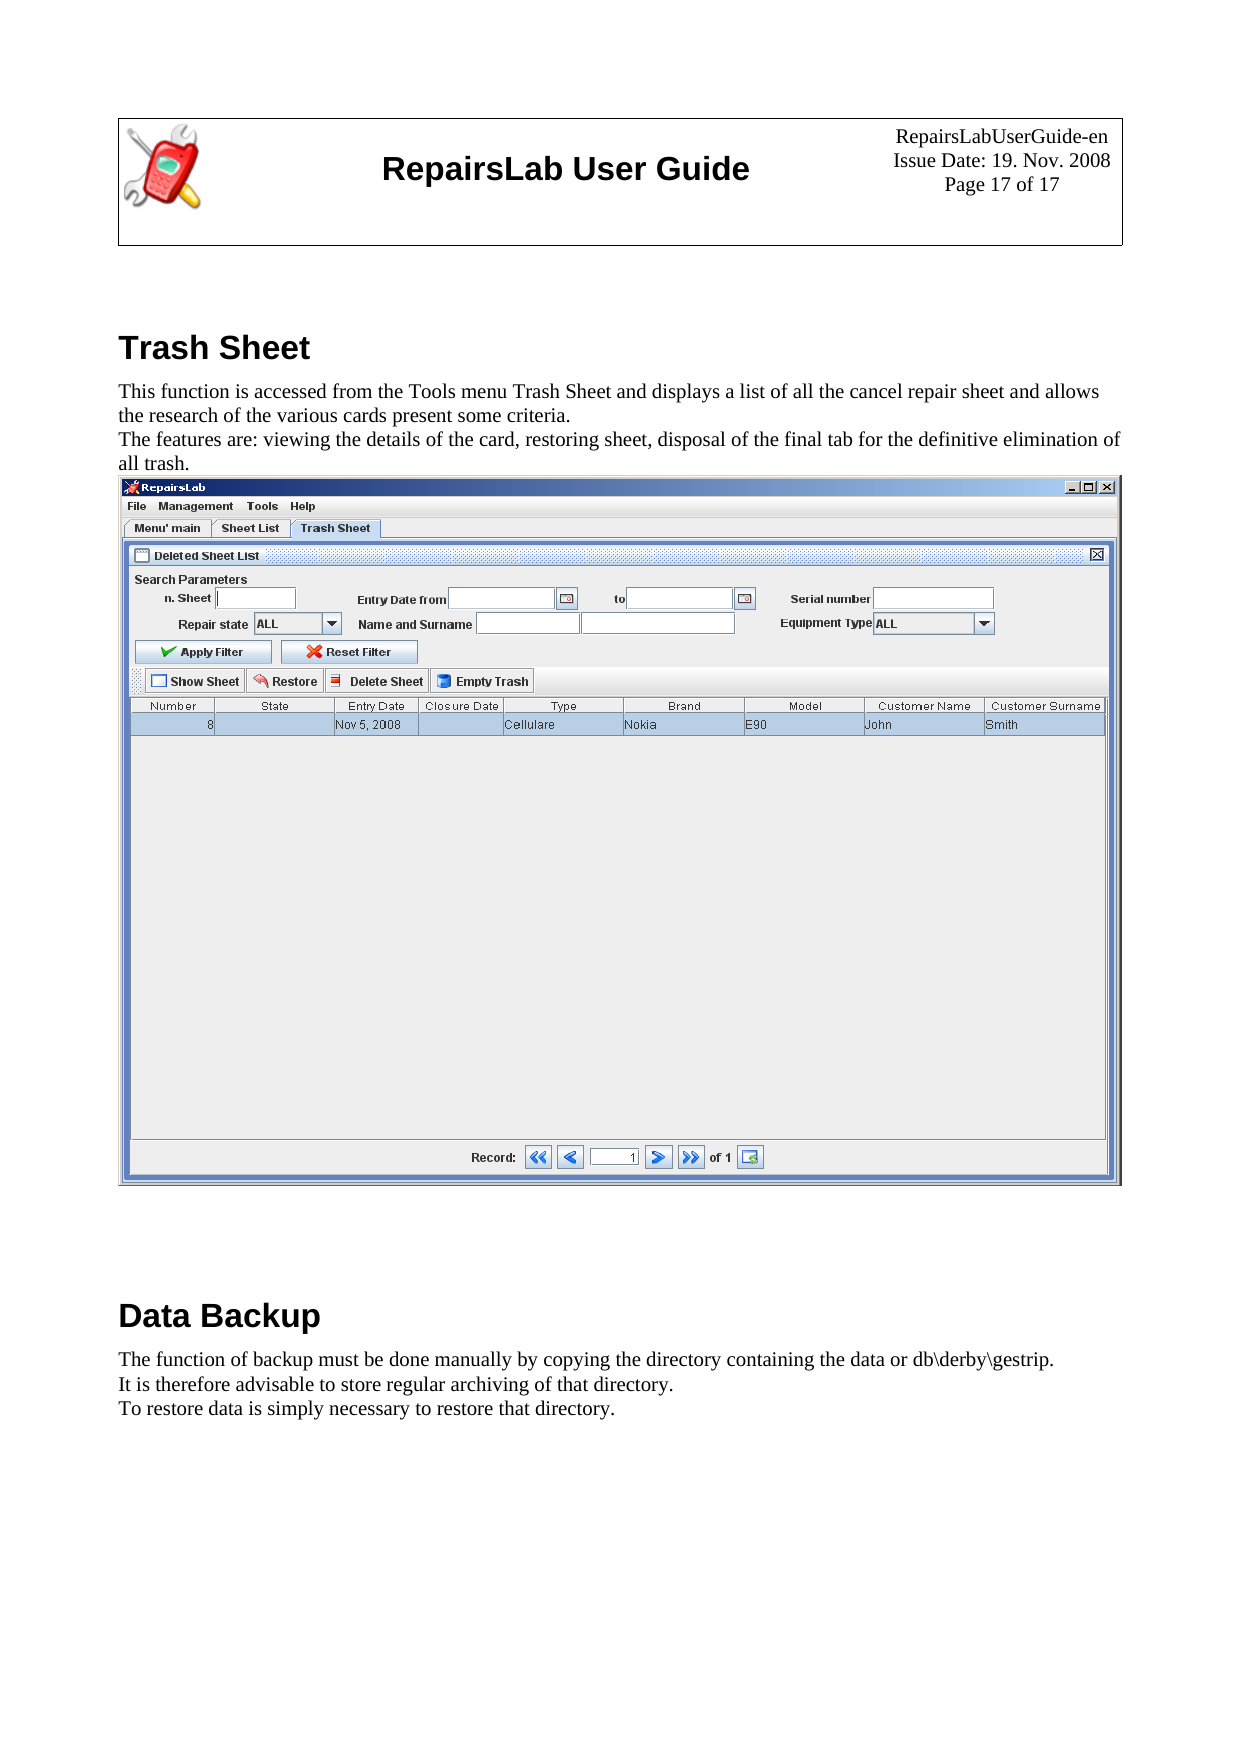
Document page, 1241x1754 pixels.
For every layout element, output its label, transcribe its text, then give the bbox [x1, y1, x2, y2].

subtitle Data Backup [118, 1296, 1122, 1335]
picture [118, 475, 1122, 1186]
text This function is accessed from the Tools menu Trash Sheet and displays a list of all the cancel repair sheet and allows the research of the various cards present some criteria. The features are: viewing the details of the card, restoring sheet, disposal of the final tab for the definitive elimination of all trash. [118, 379, 1122, 475]
picture [123, 123, 202, 211]
text The function of backup must be done manually by copying the directory containing the data or db\derby\gestrip. It is therefore advisable to store regular archiving of that directory. To restore data is simply necessary to restore that directory. [118, 1347, 1122, 1419]
subtitle Trash Sheet [118, 328, 1122, 367]
